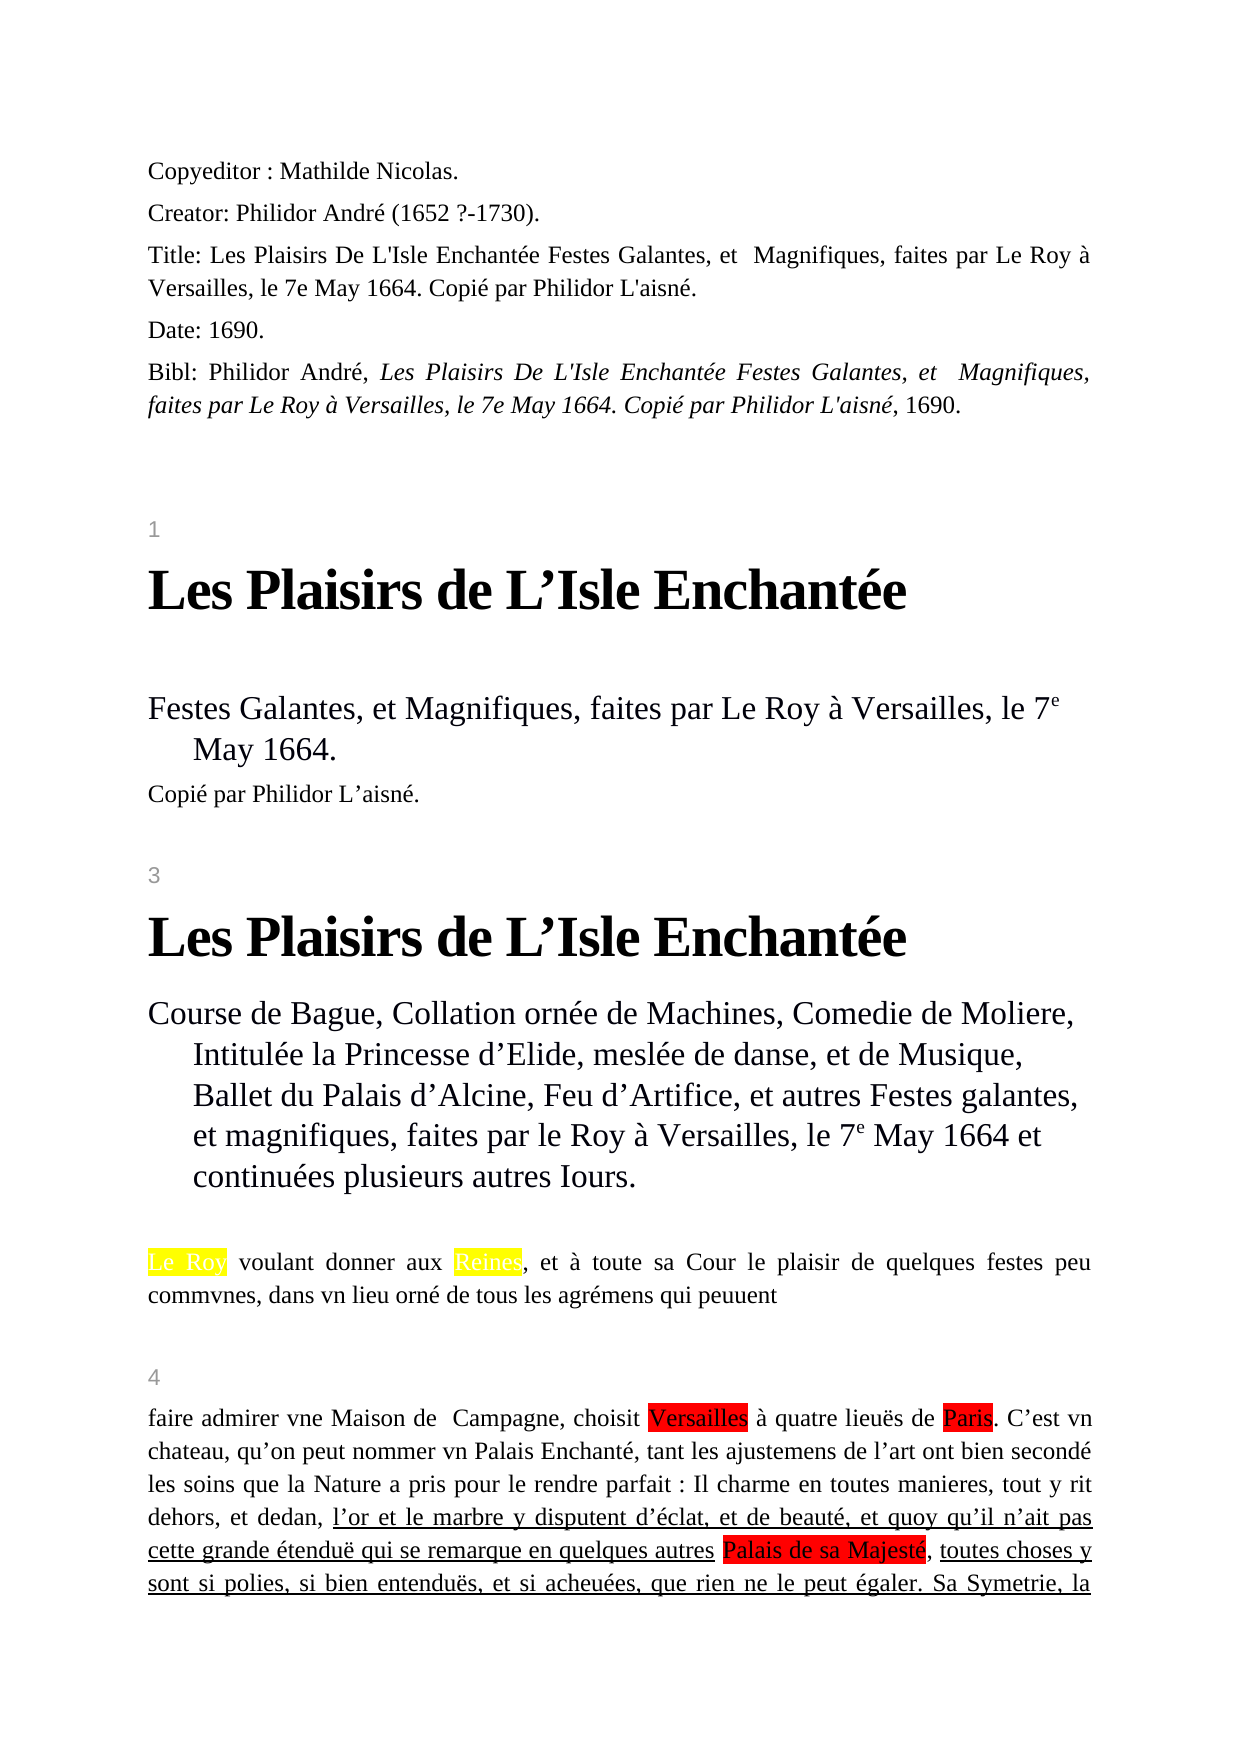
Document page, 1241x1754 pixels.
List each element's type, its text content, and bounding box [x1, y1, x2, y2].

text Bibl: Philidor André, Les Plaisirs De L'Isle Enchantée Festes Galantes, et Magnifiques, faites par Le Roy à Versailles, le 7e May 1664. Copié par Philidor L'aisné, 1690. [148, 357, 1093, 419]
text Copyeditor : Mathilde Nicolas. [148, 156, 1093, 185]
subtitle Course de Bague, Collation ornée de Machines, Comedie de Moliere, Intitulée la Princesse d’Elide, meslée de danse, et de Musique, Ballet du Palais d’Alcine, Feu d’Artifice, et autres Festes galantes, et magnifiques, faites par le Roy à Versailles, le 7e May 1664 et continuées plusieurs autres Iours. [148, 994, 1093, 1194]
text Creator: Philidor André (1652 ?-1730). [148, 198, 1093, 227]
text faire admirer vne Maison de Campagne, choisit Versailles à quatre lieuës de Paris. C’est vn chateau, qu’on peut nommer vn Palais Enchanté, tant les ajustemens de l’art ont bien secondé les soins que la Nature a pris pour le rendre parfait : Il charme en toutes manieres, tout y rit dehors, et dedan, l’or et le marbre y disputent d’éclat, et de beauté, et quoy qu’il n’ait pas cette grande étenduë qui se remarque en quelques autres Palais de sa Majesté, toutes choses y sont si polies, si bien entenduës, et si acheuées, que rien ne le peut égaler. Sa Symetrie, la [148, 1403, 1093, 1597]
title Les Plaisirs de L’Isle Enchantée [148, 555, 1093, 622]
text 1 [160, 516, 1093, 542]
text 4 [160, 1364, 1093, 1391]
subtitle Festes Galantes, et Magnifiques, faites par Le Roy à Versailles, le 7e May 1664. [148, 689, 1093, 768]
text Le Roy voulant donner aux Reines, et à toute sa Cour le plaisir de quelques festes peu commvnes, dans vn lieu orné de tous les agrémens qui peuuent [148, 1247, 1093, 1309]
text Copié par Philidor L’aisné. [148, 779, 1093, 807]
text Title: Les Plaisirs De L'Isle Enchantée Festes Galantes, et Magnifiques, faites par Le Roy à Versailles, le 7e May 1664. Copié par Philidor L'aisné. [148, 240, 1093, 302]
text Date: 1690. [148, 315, 1093, 344]
text 3 [148, 862, 1093, 889]
title Les Plaisirs de L’Isle Enchantée [148, 902, 1093, 969]
